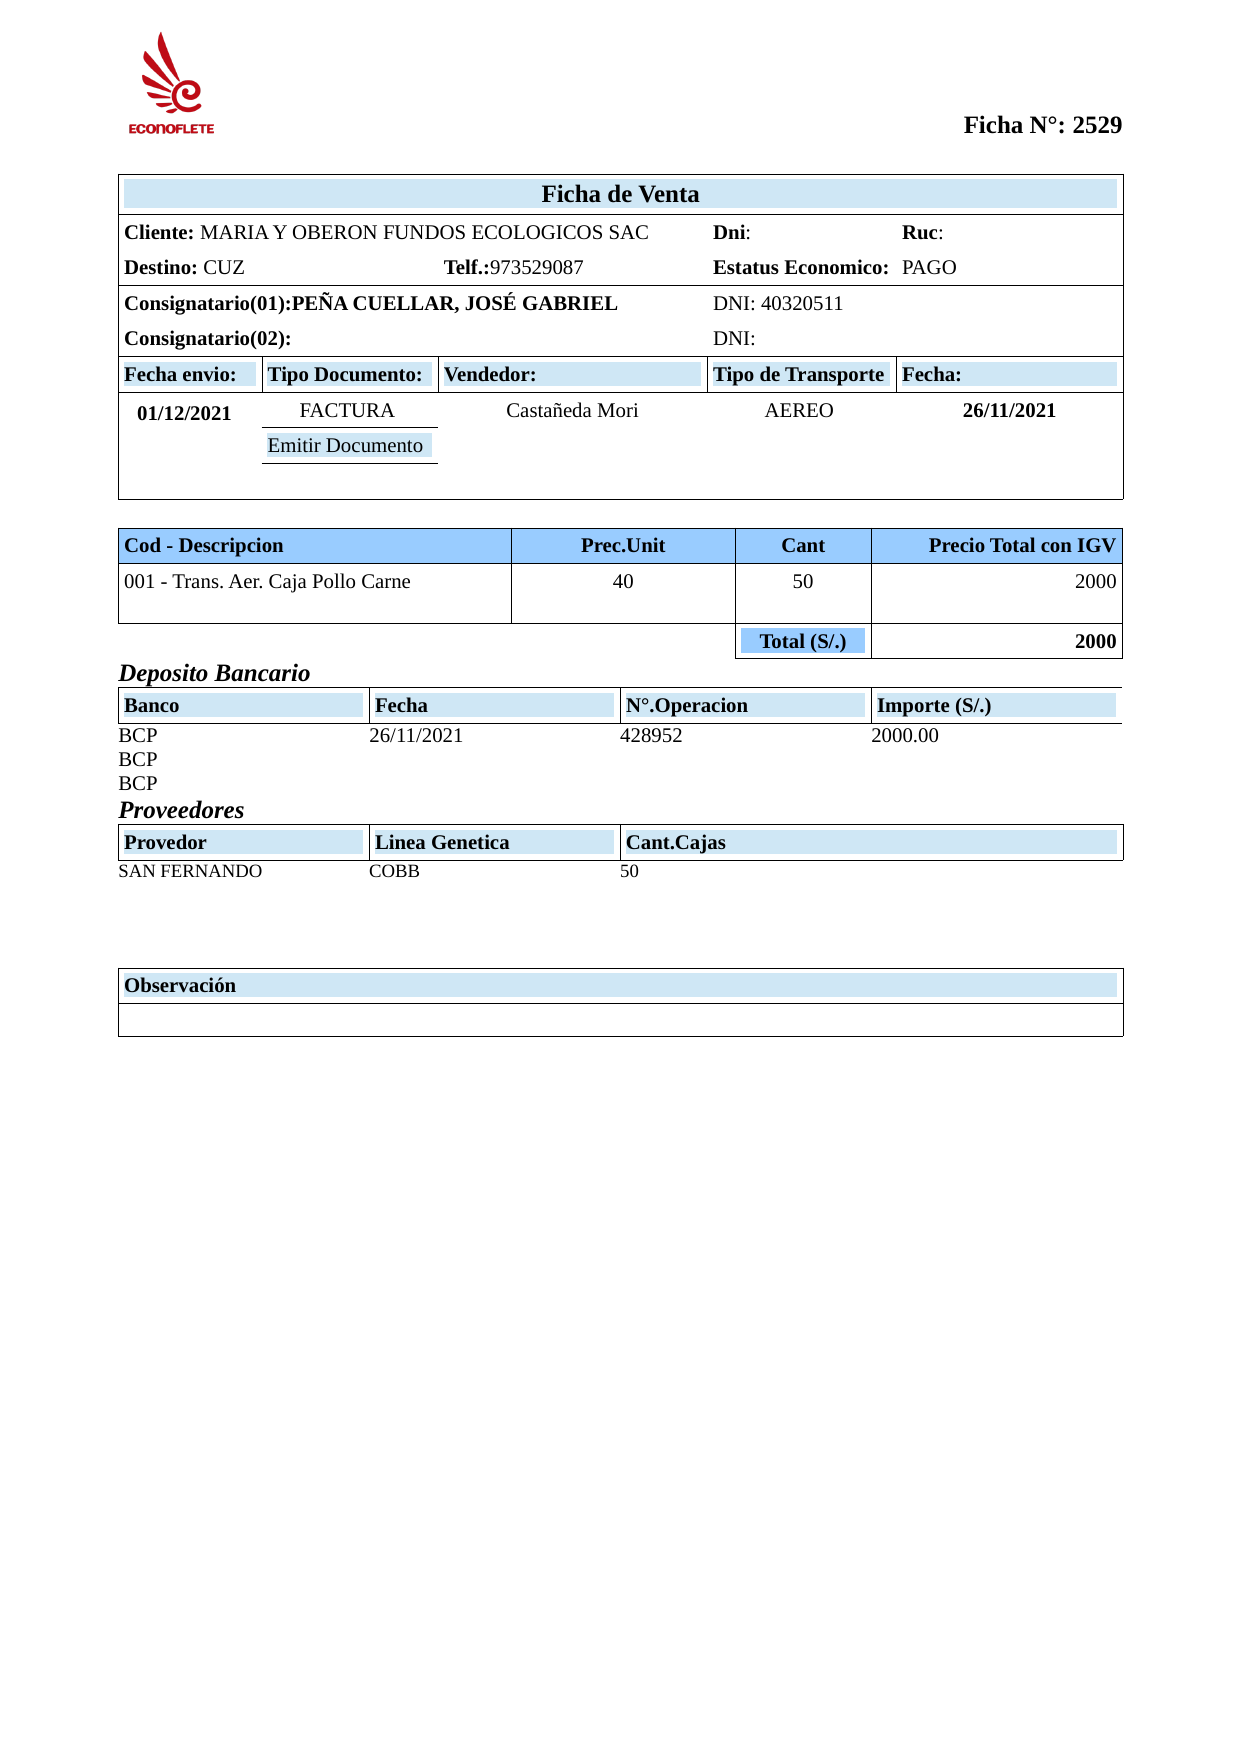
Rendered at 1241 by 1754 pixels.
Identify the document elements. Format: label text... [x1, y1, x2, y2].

table_cell Total (S/.) [736, 624, 871, 658]
table_cell [871, 771, 1122, 795]
table_cell [369, 924, 620, 946]
table_cell Cliente: MARIA Y OBERON FUNDOS ECOLOGICOS SAC [119, 215, 707, 249]
table_cell 01/12/2021 [119, 393, 262, 498]
table_cell BCP [118, 747, 369, 771]
table_cell BCP [118, 724, 369, 747]
table_cell [262, 464, 438, 498]
table_header Ficha de Venta [119, 175, 1123, 214]
table_cell COBB [369, 861, 620, 881]
table_cell 2000 [872, 624, 1122, 658]
table_cell Consignatario(01):PEÑA CUELLAR, JOSÉ GABRIEL [119, 286, 707, 321]
table_cell [620, 771, 871, 795]
table_cell [369, 747, 620, 771]
table_cell [118, 946, 369, 967]
table_header Prec.Unit [512, 529, 735, 563]
table_cell [118, 903, 369, 924]
table_cell [119, 1004, 1123, 1036]
table_cell Tipo de Transporte [708, 357, 896, 392]
table_cell [511, 624, 735, 658]
table_cell Vendedor: [439, 357, 707, 392]
table_cell 26/11/2021 [896, 393, 1123, 498]
table_cell [620, 747, 871, 771]
table_cell [369, 771, 620, 795]
table_cell 2000 [872, 564, 1122, 623]
table_cell PAGO [896, 249, 1123, 285]
table_cell BCP [118, 771, 369, 795]
table_cell DNI: 40320511 [707, 286, 1123, 321]
table_header Cod - Descripcion [119, 529, 511, 563]
table_cell [620, 903, 1123, 924]
table_cell DNI: [707, 321, 1123, 356]
table_cell Destino: CUZ [119, 249, 438, 285]
text Proveedores [118, 795, 1122, 824]
table_cell [118, 924, 369, 946]
table_cell [118, 624, 511, 658]
table_header Linea Genetica [370, 825, 620, 859]
table_cell 2000.00 [871, 724, 1122, 747]
table_cell Ruc: [896, 215, 1123, 249]
table_cell Telf.:973529087 [438, 249, 707, 285]
table_cell Estatus Economico: [707, 249, 896, 285]
table_header Cant.Cajas [621, 825, 1123, 859]
table_cell [369, 903, 620, 924]
table_cell [369, 881, 620, 903]
table_cell 40 [512, 564, 735, 623]
table_cell [369, 946, 620, 967]
table_cell Consignatario(02): [119, 321, 707, 356]
table_cell [620, 881, 1123, 903]
table_cell Tipo Documento: [263, 357, 438, 392]
table_cell FACTURA [262, 393, 438, 427]
table_cell [620, 924, 1123, 946]
table_cell 26/11/2021 [369, 724, 620, 747]
table_cell [620, 946, 1123, 967]
table_header Provedor [119, 825, 369, 859]
table_cell SAN FERNANDO [118, 861, 369, 881]
table_cell AEREO [707, 393, 896, 498]
table_header Cant [736, 529, 871, 563]
table_cell Dni: [707, 215, 896, 249]
table_header Importe (S/.) [872, 688, 1122, 723]
table_cell [871, 747, 1122, 771]
table_cell 428952 [620, 724, 871, 747]
table_header N°.Operacion [621, 688, 871, 723]
table_cell 50 [620, 861, 1123, 881]
table_header Fecha [370, 688, 620, 723]
table_cell Fecha: [897, 357, 1123, 392]
table_header Precio Total con IGV [872, 529, 1122, 563]
table_cell [118, 881, 369, 903]
table_cell 50 [736, 564, 871, 623]
table_cell Emitir Documento [262, 428, 438, 463]
table_cell Castañeda Mori [438, 393, 707, 498]
table_header Banco [119, 688, 369, 723]
text Deposito Bancario [118, 658, 1122, 687]
table_cell 001 - Trans. Aer. Caja Pollo Carne [119, 564, 511, 623]
table_header Observación [119, 969, 1123, 1003]
picture [118, 31, 225, 134]
table_cell Fecha envio: [119, 357, 262, 392]
